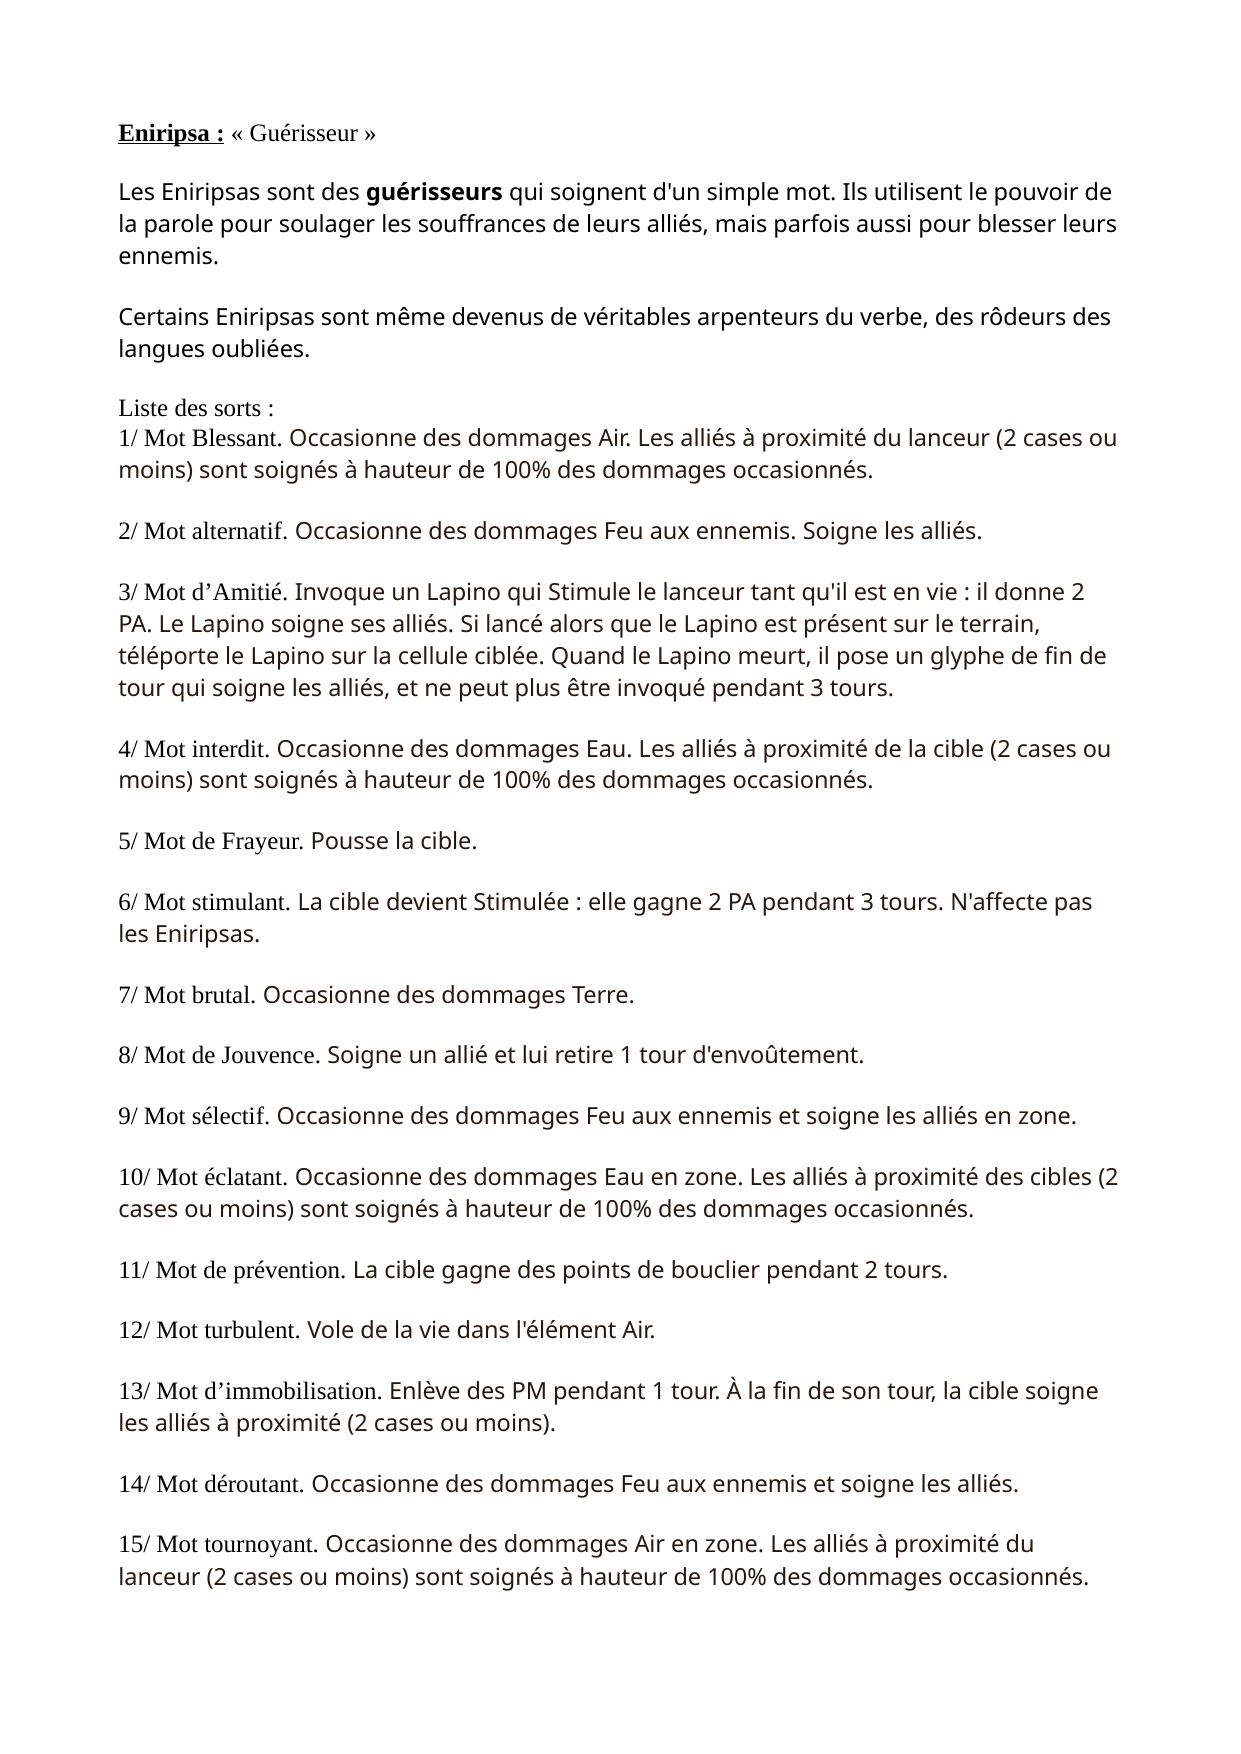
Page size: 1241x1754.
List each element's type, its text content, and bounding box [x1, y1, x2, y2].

text 6/ Mot stimulant. La cible devient Stimulée : elle gagne 2 PA pendant 3 tours. N'affecte pas les Eniripsas. [118, 885, 1122, 949]
text 13/ Mot d’immobilisation. Enlève des PM pendant 1 tour. À la fin de son tour, la cible soigne les alliés à proximité (2 cases ou moins). [118, 1374, 1122, 1438]
text 10/ Mot éclatant. Occasionne des dommages Eau en zone. Les alliés à proximité des cibles (2 cases ou moins) sont soignés à hauteur de 100% des dommages occasionnés. [118, 1160, 1122, 1224]
text Eniripsa : « Guérisseur » [118, 118, 1122, 147]
text 11/ Mot de prévention. La cible gagne des points de bouclier pendant 2 tours. [118, 1253, 1122, 1285]
text 7/ Mot brutal. Occasionne des dommages Terre. [118, 978, 1122, 1010]
text 3/ Mot d’Amitié. Invoque un Lapino qui Stimule le lanceur tant qu'il est en vie : il donne 2 PA. Le Lapino soigne ses alliés. Si lancé alors que le Lapino est présent sur le terrain, téléporte le Lapino sur la cellule ciblée. Quand le Lapino meurt, il pose un glyphe de fin de tour qui soigne les alliés, et ne peut plus être invoqué pendant 3 tours. [118, 575, 1122, 703]
text 12/ Mot turbulent. Vole de la vie dans l'élément Air. [118, 1314, 1122, 1346]
text 2/ Mot alternatif. Occasionne des dommages Feu aux ennemis. Soigne les alliés. [118, 514, 1122, 546]
text 15/ Mot tournoyant. Occasionne des dommages Air en zone. Les alliés à proximité du lanceur (2 cases ou moins) sont soignés à hauteur de 100% des dommages occasionnés. [118, 1528, 1122, 1592]
text Liste des sorts : [118, 393, 1122, 422]
text 1/ Mot Blessant. Occasionne des dommages Air. Les alliés à proximité du lanceur (2 cases ou moins) sont soignés à hauteur de 100% des dommages occasionnés. [118, 422, 1122, 486]
text 4/ Mot interdit. Occasionne des dommages Eau. Les alliés à proximité de la cible (2 cases ou moins) sont soignés à hauteur de 100% des dommages occasionnés. [118, 732, 1122, 796]
text 8/ Mot de Jouvence. Soigne un allié et lui retire 1 tour d'envoûtement. [118, 1039, 1122, 1071]
text 5/ Mot de Frayeur. Pousse la cible. [118, 824, 1122, 857]
text 14/ Mot déroutant. Occasionne des dommages Feu aux ennemis et soigne les alliés. [118, 1467, 1122, 1499]
text Les Eniripsas sont des guérisseurs qui soignent d'un simple mot. Ils utilisent le pouvoir de la parole pour soulager les souffrances de leurs alliés, mais parfois aussi pour blesser leurs ennemis. Certains Eniripsas sont même devenus de véritables arpenteurs du verbe, des rôdeurs des langues oubliées. [118, 176, 1122, 364]
text 9/ Mot sélectif. Occasionne des dommages Feu aux ennemis et soigne les alliés en zone. [118, 1099, 1122, 1131]
